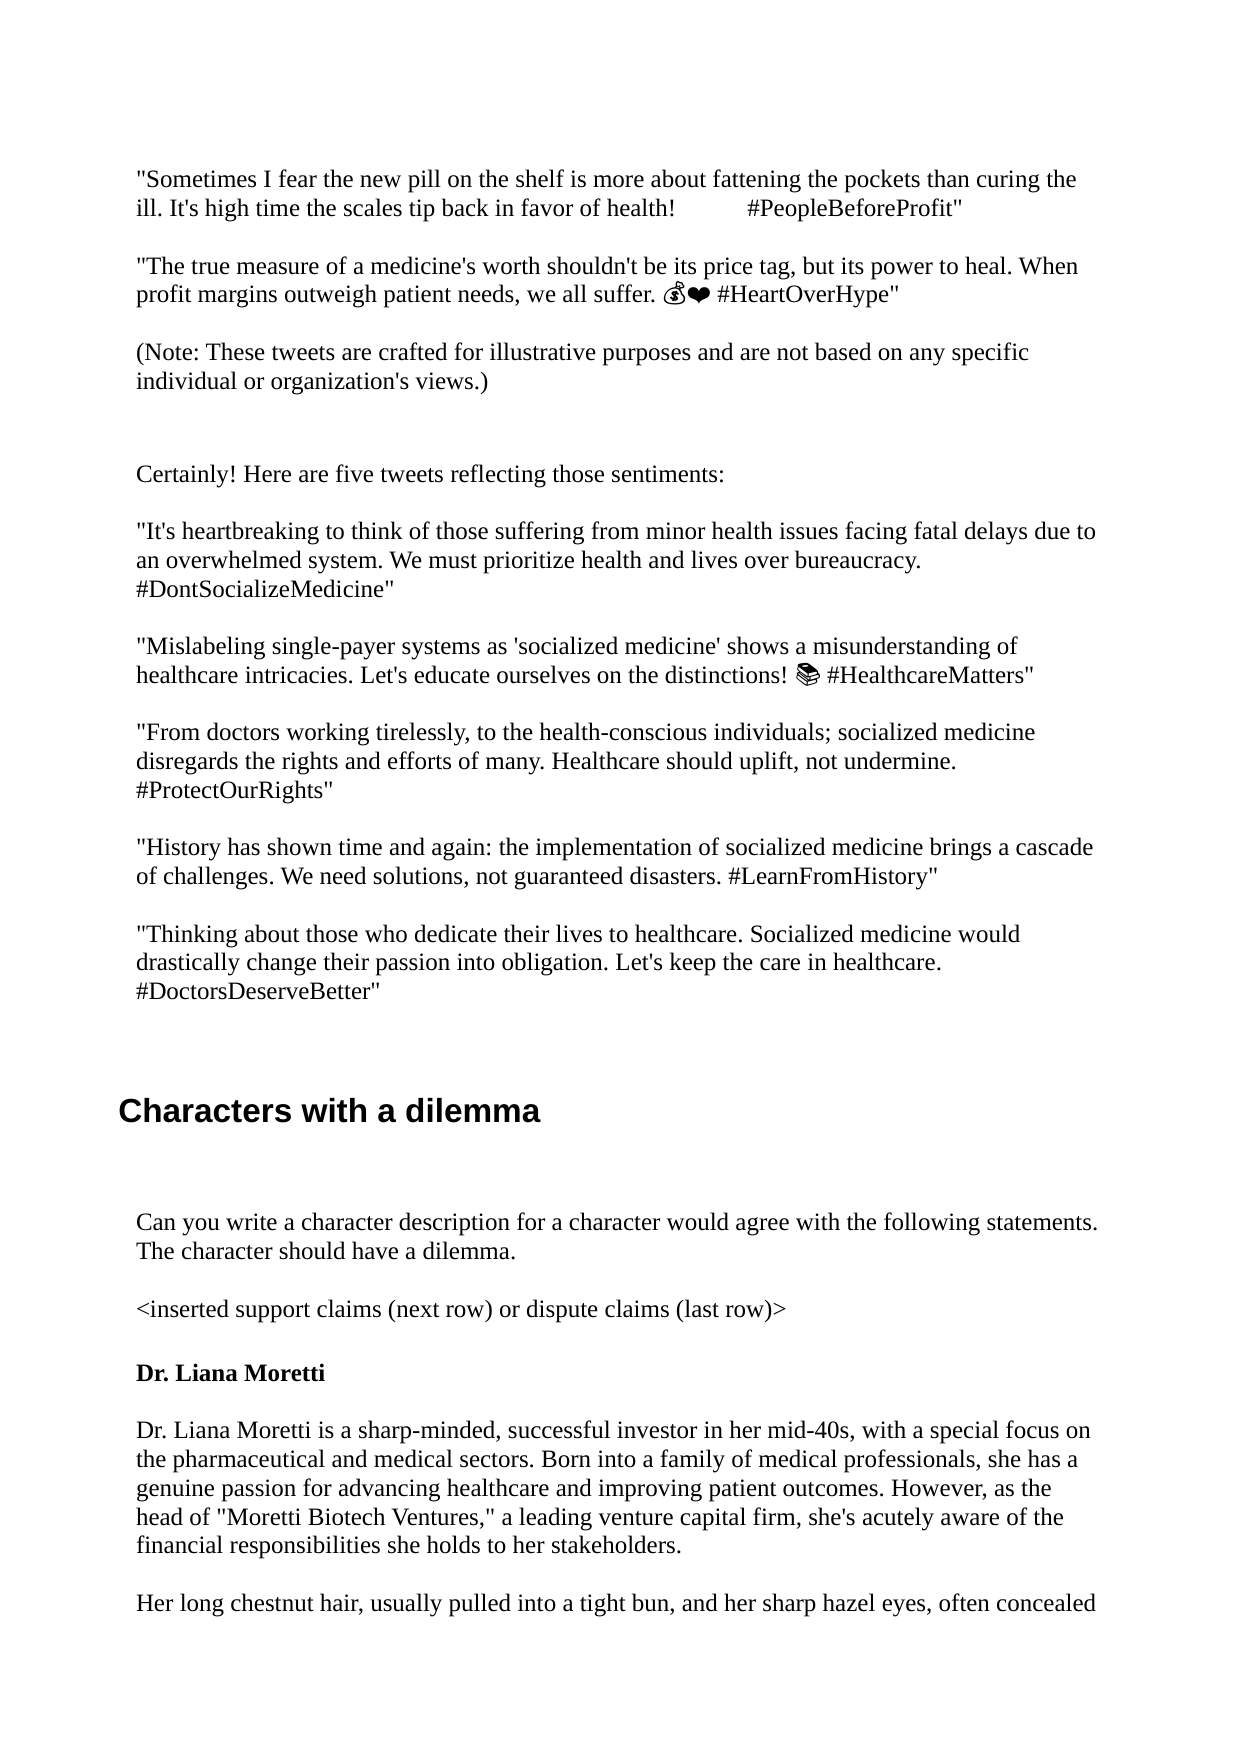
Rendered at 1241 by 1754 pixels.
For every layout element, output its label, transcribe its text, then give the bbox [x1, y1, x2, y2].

table_cell Dr. Liana Moretti Dr. Liana Moretti is a sharp-minded, successful investor in her mid-40s, with a special focus on the pharmaceutical and medical sectors. Born into a family of medical professionals, she has a genuine passion for advancing healthcare and improving patient outcomes. However, as the head of "Moretti Biotech Ventures," a leading venture capital firm, she's acutely aware of the financial responsibilities she holds to her stakeholders. Her long chestnut hair, usually pulled into a tight bun, and her sharp hazel eyes, often concealed [118, 1340, 1122, 1634]
table_cell Certainly! Here are five tweets reflecting those sentiments: "It's heartbreaking to think of those suffering from minor health issues facing fatal delays due to an overwhelmed system. We must prioritize health and lives over bureaucracy. #DontSocializeMedicine" "Mislabeling single-payer systems as 'socialized medicine' shows a misunderstanding of healthcare intricacies. Let's educate ourselves on the distinctions! 📚 #HealthcareMatters" "From doctors working tirelessly, to the health-conscious individuals; socialized medicine disregards the rights and efforts of many. Healthcare should uplift, not undermine. #ProtectOurRights" "History has shown time and again: the implementation of socialized medicine brings a cascade of challenges. We need solutions, not guaranteed disasters. #LearnFromHistory" "Thinking about those who dedicate their lives to healthcare. Socialized medicine would drastically change their passion into obligation. Let's keep the care in healthcare. #DoctorsDeserveBetter" [118, 412, 1122, 1023]
subtitle Characters with a dilemma [118, 1091, 1122, 1129]
table_cell Of course! Here are five tweets that echo the sentiments of those statements: "Medical innovation shouldn't be driven by the clinking of coins. Where did we go wrong when profit took precedence over patients' well-being? 💔💊 #HealthOverWealth" "Every time we invest in a new drug, I wonder: is it for the future of health or for the future of wealth? Humanity over cashflow. Always. 🌏❤️💡 #PrioritiesMatter" "In a world where the well-being of people should be paramount, why do drug companies see dollar signs before healing signs? 🤑 > 💔? Think again. #ProfitOverPatients" "Sometimes I fear the new pill on the shelf is more about fattening the pockets than curing the ill. It's high time the scales tip back in favor of health! ✊🏼💊 #PeopleBeforeProfit" "The true measure of a medicine's worth shouldn't be its price tag, but its power to heal. When profit margins outweigh patient needs, we all suffer. 💰🚫❤️ #HeartOverHype" (Note: These tweets are crafted for illustrative purposes and are not based on any specific individual or organization's views.) [118, 118, 1122, 412]
table_header Can you write a character description for a character would agree with the following statements. The character should have a dilemma. <inserted support claims (next row) or dispute claims (last row)> [118, 1190, 1122, 1340]
